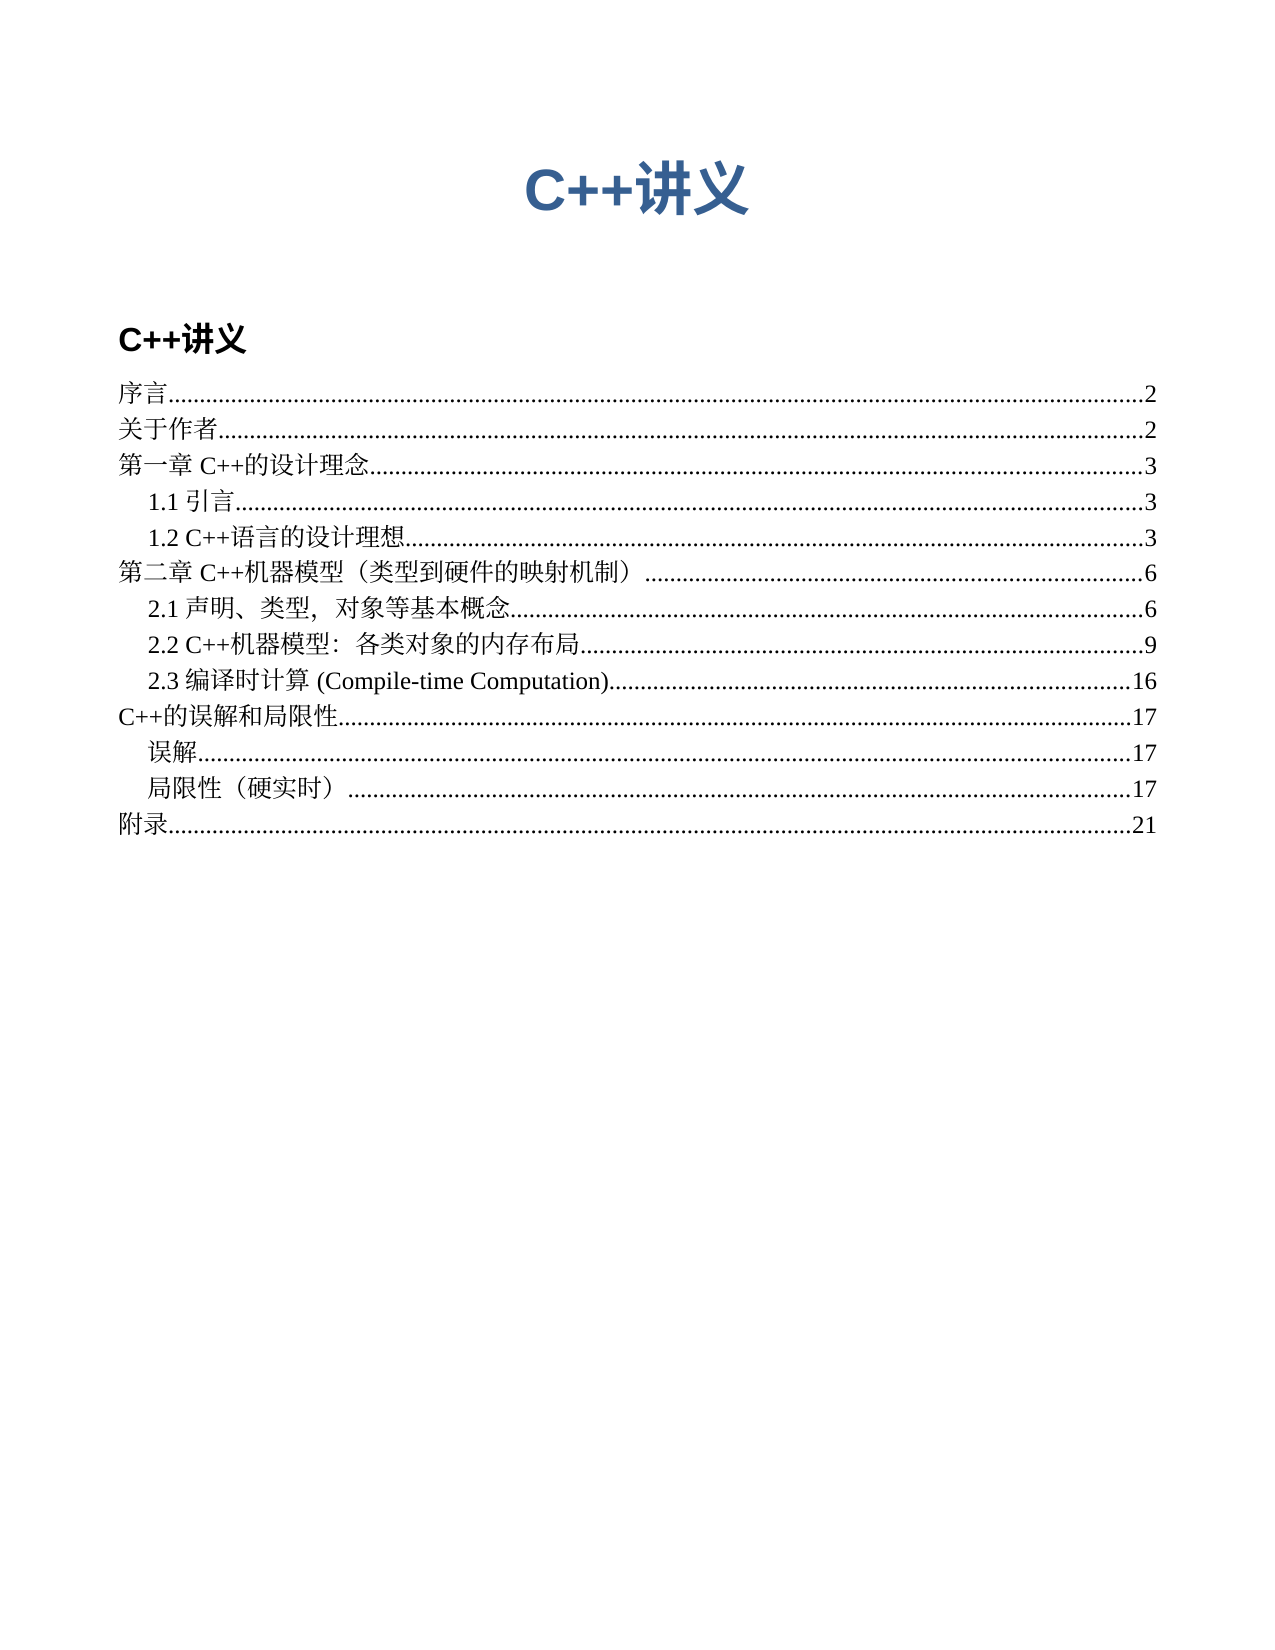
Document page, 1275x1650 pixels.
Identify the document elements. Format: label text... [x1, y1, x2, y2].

text 1.2 C++语言的设计理想 3 [148, 517, 1157, 553]
text 第二章 C++机器模型（类型到硬件的映射机制） 6 [118, 553, 1157, 589]
text 2.3 编译时计算 (Compile-time Computation) 16 [148, 661, 1157, 697]
text 第一章 C++的设计理念 3 [118, 445, 1157, 481]
text 1.1 引言 3 [148, 481, 1157, 517]
text 2.1 声明、类型，对象等基本概念 6 [148, 589, 1157, 625]
subtitle C++讲义 [118, 313, 1157, 361]
text 序言 2 [118, 373, 1157, 409]
text C++的误解和局限性 17 [118, 697, 1157, 733]
text 附录 21 [118, 805, 1157, 841]
text 误解 17 [148, 733, 1157, 769]
text 关于作者 2 [118, 409, 1157, 445]
title C++讲义 [118, 143, 1157, 228]
text 2.2 C++机器模型：各类对象的内存布局 9 [148, 625, 1157, 661]
text 局限性（硬实时） 17 [148, 769, 1157, 805]
